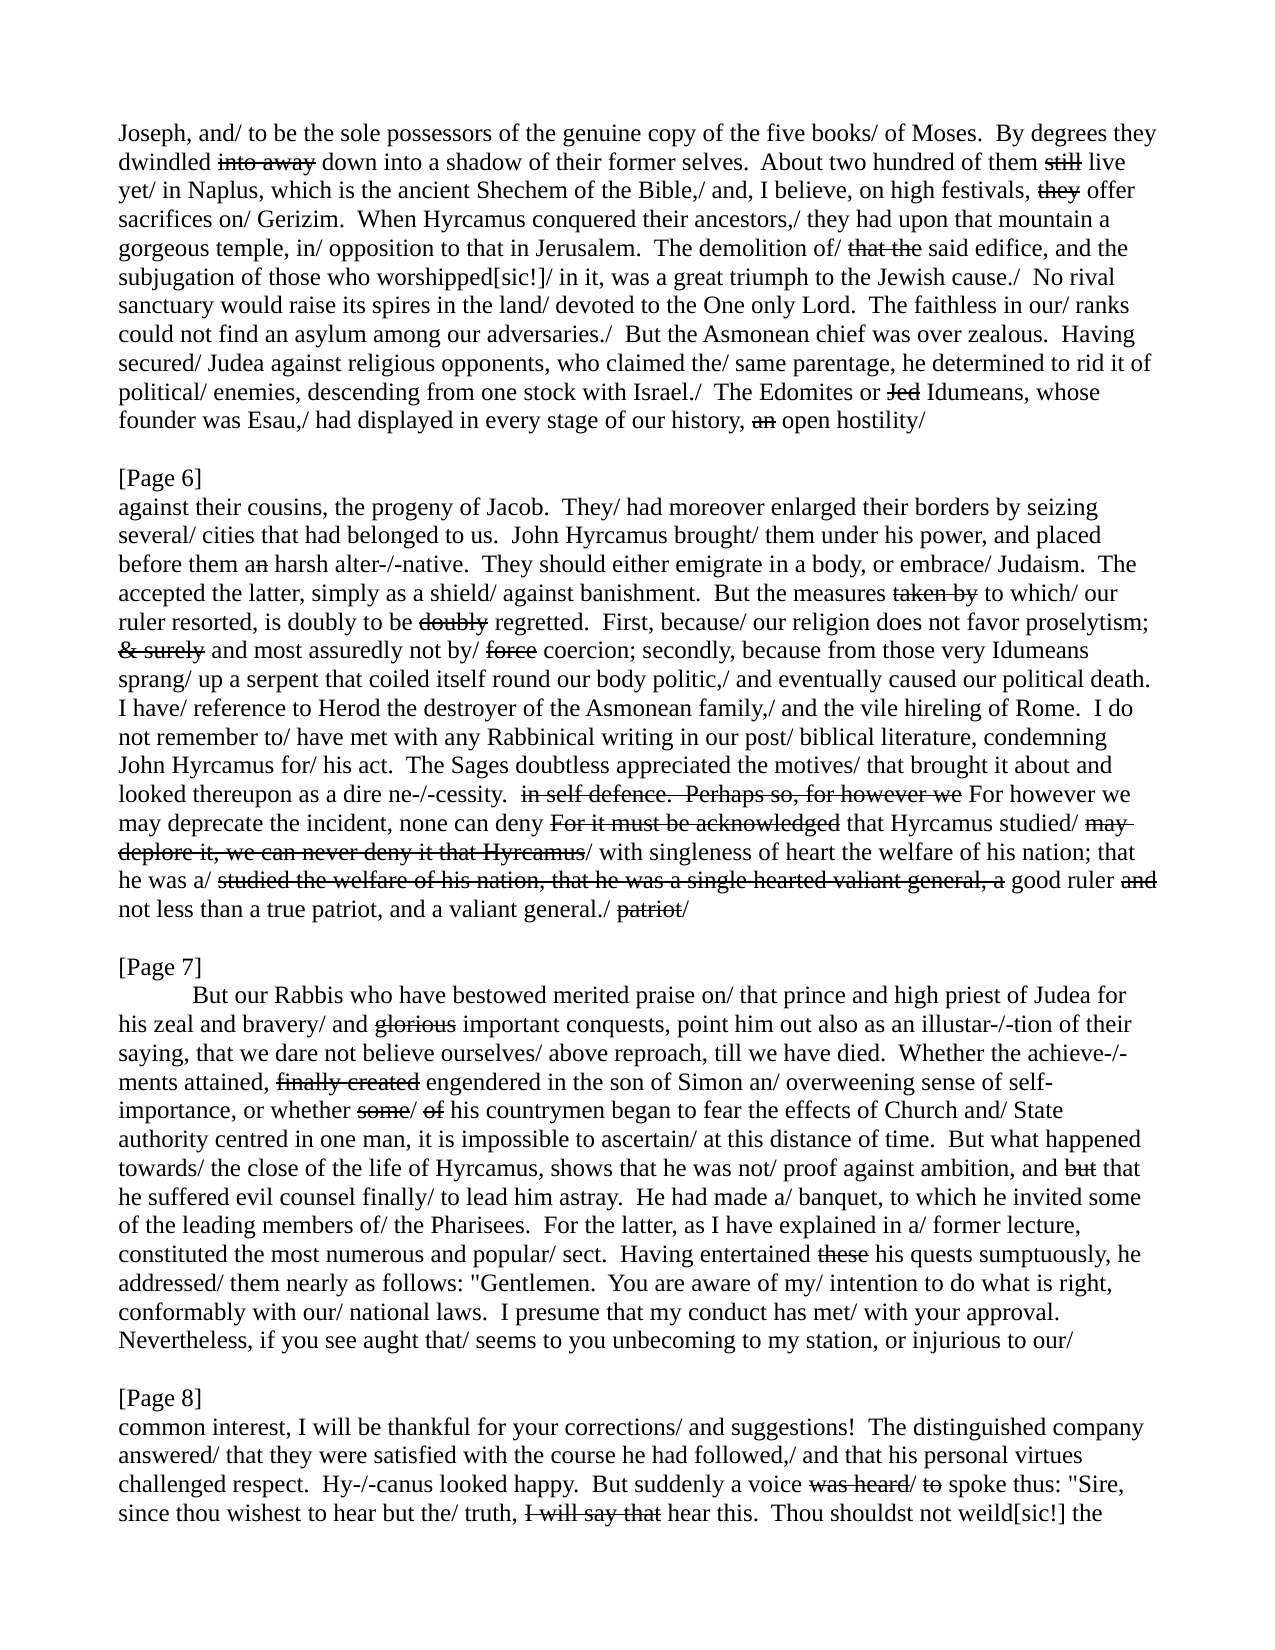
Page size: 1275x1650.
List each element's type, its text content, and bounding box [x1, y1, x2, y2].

text Joseph, and/ to be the sole possessors of the genuine copy of the five books/ of Moses. By degrees they dwindled into away down into a shadow of their former selves. About two hundred of them still live yet/ in Naplus, which is the ancient Shechem of the Bible,/ and, I believe, on high festivals, they offer sacrifices on/ Gerizim. When Hyrcamus conquered their ancestors,/ they had upon that mountain a gorgeous temple, in/ opposition to that in Jerusalem. The demolition of/ that the said edifice, and the subjugation of those who worshipped[sic!]/ in it, was a great triumph to the Jewish cause./ No rival sanctuary would raise its spires in the land/ devoted to the One only Lord. The faithless in our/ ranks could not find an asylum among our adversaries./ But the Asmonean chief was over zealous. Having secured/ Judea against religious opponents, who claimed the/ same parentage, he determined to rid it of political/ enemies, descending from one stock with Israel./ The Edomites or Jed Idumeans, whose founder was Esau,/ had displayed in every stage of our history, an open hostility/ [118, 118, 1157, 434]
text common interest, I will be thankful for your corrections/ and suggestions! The distinguished company answered/ that they were satisfied with the course he had followed,/ and that his personal virtues challenged respect. Hy-/-canus looked happy. But suddenly a voice was heard/ to spoke thus: "Sire, since thou wishest to hear but the/ truth, I will say that hear this. Thou shouldst not weild[sic!] the [118, 1412, 1157, 1527]
text [Page 6] [118, 463, 1157, 492]
text against their cousins, the progeny of Jacob. They/ had moreover enlarged their borders by seizing several/ cities that had belonged to us. John Hyrcamus brought/ them under his power, and placed before them an harsh alter-/-native. They should either emigrate in a body, or embrace/ Judaism. The accepted the latter, simply as a shield/ against banishment. But the measures taken by to which/ our ruler resorted, is doubly to be doubly regretted. First, because/ our religion does not favor proselytism; & surely and most assuredly not by/ force coercion; secondly, because from those very Idumeans sprang/ up a serpent that coiled itself round our body politic,/ and eventually caused our political death. I have/ reference to Herod the destroyer of the Asmonean family,/ and the vile hireling of Rome. I do not remember to/ have met with any Rabbinical writing in our post/ biblical literature, condemning John Hyrcamus for/ his act. The Sages doubtless appreciated the motives/ that brought it about and looked thereupon as a dire ne-/-cessity. in self defence. Perhaps so, for however we For however we may deprecate the incident, none can deny For it must be acknowledged that Hyrcamus studied/ may deplore it, we can never deny it that Hyrcamus/ with singleness of heart the welfare of his nation; that he was a/ studied the welfare of his nation, that he was a single hearted valiant general, a good ruler and not less than a true patriot, and a valiant general./ patriot/ [118, 492, 1157, 923]
text But our Rabbis who have bestowed merited praise on/ that prince and high priest of Judea for his zeal and bravery/ and glorious important conquests, point him out also as an illustar-/-tion of their saying, that we dare not believe ourselves/ above reproach, till we have died. Whether the achieve-/-ments attained, finally created engendered in the son of Simon an/ overweening sense of self-importance, or whether some/ of his countrymen began to fear the effects of Church and/ State authority centred in one man, it is impossible to ascertain/ at this distance of time. But what happened towards/ the close of the life of Hyrcamus, shows that he was not/ proof against ambition, and but that he suffered evil counsel finally/ to lead him astray. He had made a/ banquet, to which he invited some of the leading members of/ the Pharisees. For the latter, as I have explained in a/ former lecture, constituted the most numerous and popular/ sect. Having entertained these his quests sumptuously, he addressed/ them nearly as follows: "Gentlemen. You are aware of my/ intention to do what is right, conformably with our/ national laws. I presume that my conduct has met/ with your approval. Nevertheless, if you see aught that/ seems to you unbecoming to my station, or injurious to our/ [118, 981, 1157, 1354]
text [Page 8] [118, 1383, 1157, 1412]
text [Page 7] [118, 952, 1157, 981]
